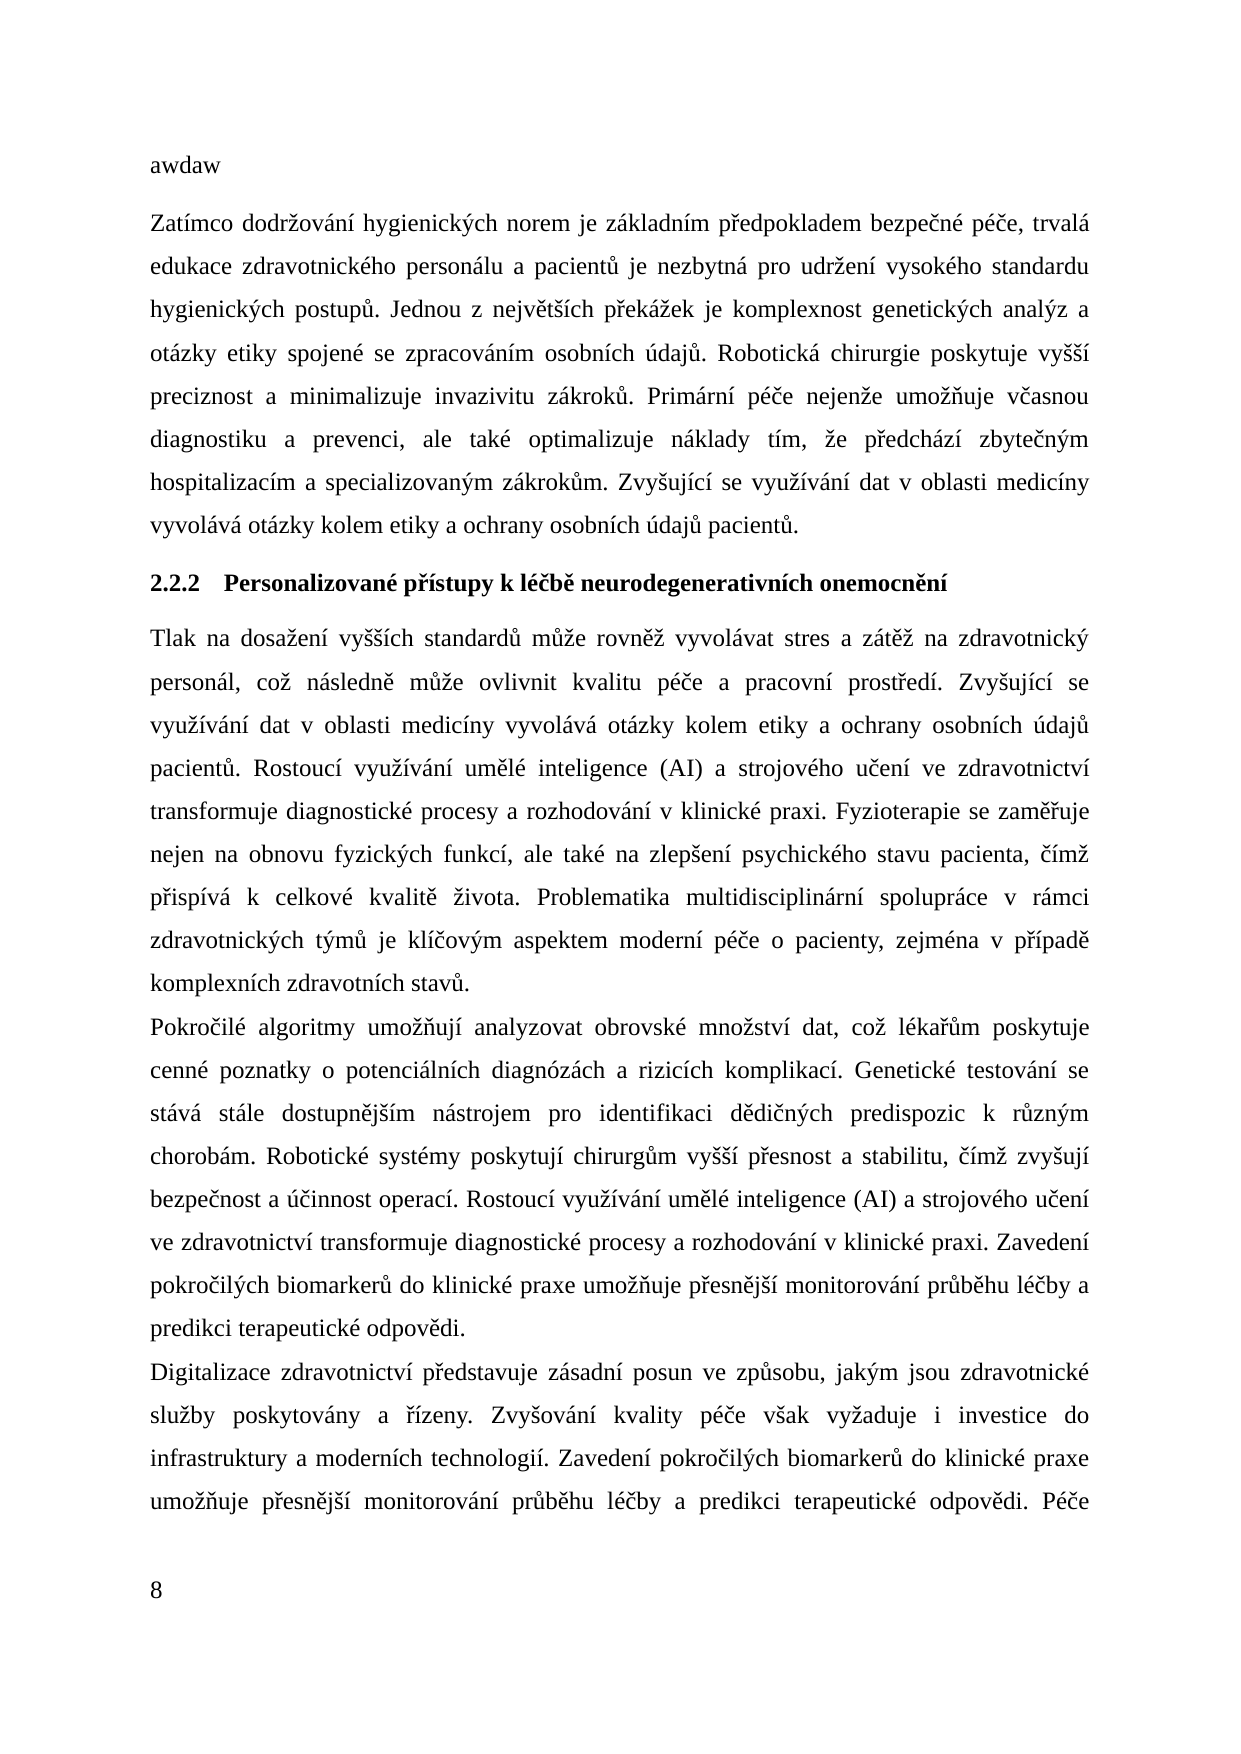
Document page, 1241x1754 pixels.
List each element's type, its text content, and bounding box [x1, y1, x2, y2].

text Digitalizace zdravotnictví představuje zásadní posun ve způsobu, jakým jsou zdravotnické služby poskytovány a řízeny. Zvyšování kvality péče však vyžaduje i investice do infrastruktury a moderních technologií. Zavedení pokročilých biomarkerů do klinické praxe umožňuje přesnější monitorování průběhu léčby a predikci terapeutické odpovědi. Péče [150, 1357, 1090, 1515]
text Zatímco dodržování hygienických norem je základním předpokladem bezpečné péče, trvalá edukace zdravotnického personálu a pacientů je nezbytná pro udržení vysokého standardu hygienických postupů. Jednou z největších překážek je komplexnost genetických analýz a otázky etiky spojené se zpracováním osobních údajů. Robotická chirurgie poskytuje vyšší preciznost a minimalizuje invazivitu zákroků. Primární péče nejenže umožňuje včasnou diagnostiku a prevenci, ale také optimalizuje náklady tím, že předchází zbytečným hospitalizacím a specializovaným zákrokům. Zvyšující se využívání dat v oblasti medicíny vyvolává otázky kolem etiky a ochrany osobních údajů pacientů. [150, 208, 1090, 539]
text Pokročilé algoritmy umožňují analyzovat obrovské množství dat, což lékařům poskytuje cenné poznatky o potenciálních diagnózách a rizicích komplikací. Genetické testování se stává stále dostupnějším nástrojem pro identifikaci dědičných predispozic k různým chorobám. Robotické systémy poskytují chirurgům vyšší přesnost a stabilitu, čímž zvyšují bezpečnost a účinnost operací. Rostoucí využívání umělé inteligence (AI) a strojového učení ve zdravotnictví transformuje diagnostické procesy a rozhodování v klinické praxi. Zavedení pokročilých biomarkerů do klinické praxe umožňuje přesnější monitorování průběhu léčby a predikci terapeutické odpovědi. [150, 1012, 1090, 1342]
text Tlak na dosažení vyšších standardů může rovněž vyvolávat stres a zátěž na zdravotnický personál, což následně může ovlivnit kvalitu péče a pracovní prostředí. Zvyšující se využívání dat v oblasti medicíny vyvolává otázky kolem etiky a ochrany osobních údajů pacientů. Rostoucí využívání umělé inteligence (AI) a strojového učení ve zdravotnictví transformuje diagnostické procesy a rozhodování v klinické praxi. Fyzioterapie se zaměřuje nejen na obnovu fyzických funkcí, ale také na zlepšení psychického stavu pacienta, čímž přispívá k celkové kvalitě života. Problematika multidisciplinární spolupráce v rámci zdravotnických týmů je klíčovým aspektem moderní péče o pacienty, zejména v případě komplexních zdravotních stavů. [150, 623, 1090, 997]
subtitle Personalizované přístupy k léčbě neurodegenerativních onemocnění [150, 568, 1090, 597]
